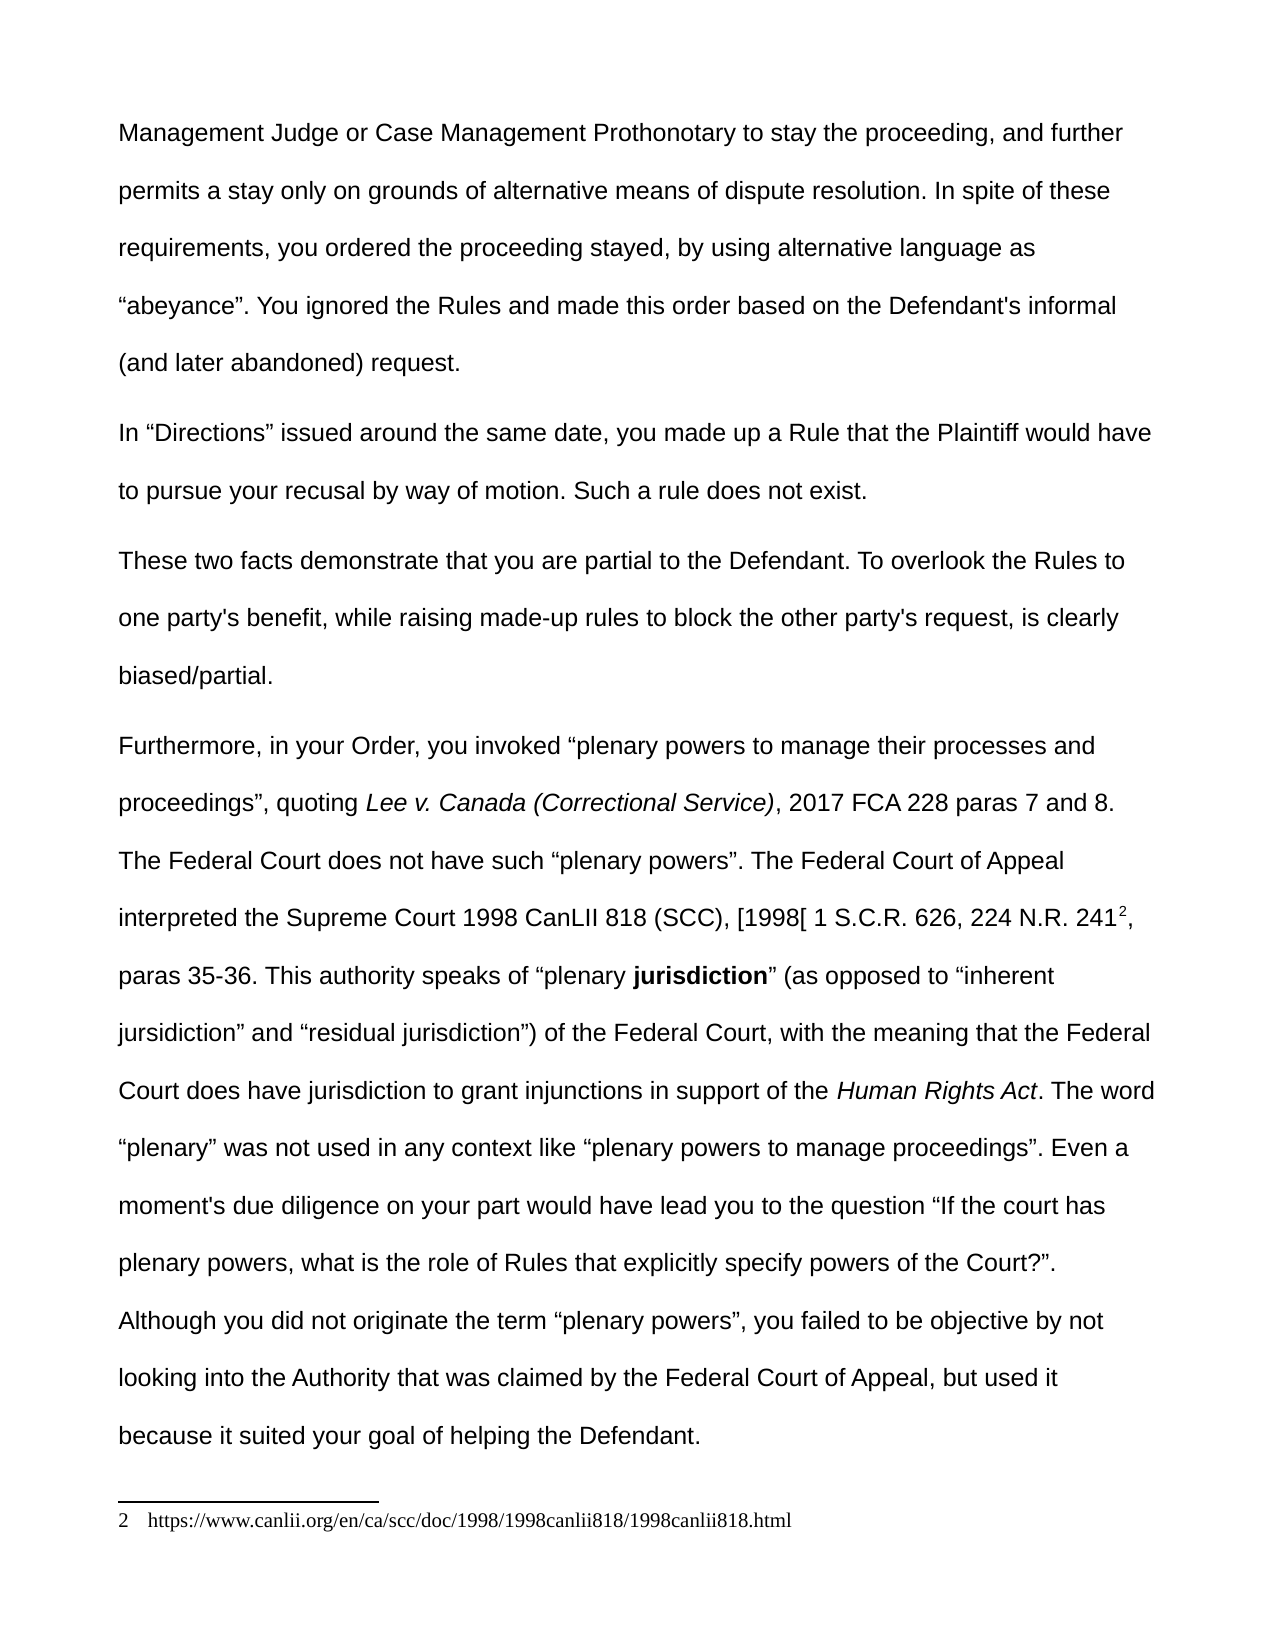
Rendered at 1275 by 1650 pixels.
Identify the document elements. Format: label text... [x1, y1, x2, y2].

text Management Judge or Case Management Prothonotary to stay the proceeding, and further permits a stay only on grounds of alternative means of dispute resolution. In spite of these requirements, you ordered the proceeding stayed, by using alternative language as “abeyance”. You ignored the Rules and made this order based on the Defendant's informal (and later abandoned) request. [118, 118, 1157, 377]
text Furthermore, in your Order, you invoked “plenary powers to manage their processes and proceedings”, quoting Lee v. Canada (Correctional Service), 2017 FCA 228 paras 7 and 8. The Federal Court does not have such “plenary powers”. The Federal Court of Appeal interpreted the Supreme Court 1998 CanLII 818 (SCC), [1998[ 1 S.C.R. 626, 224 N.R. 241, paras 35-36. This authority speaks of “plenary jurisdiction” (as opposed to “inherent jursidiction” and “residual jurisdiction”) of the Federal Court, with the meaning that the Federal Court does have jurisdiction to grant injunctions in support of the Human Rights Act. The word “plenary” was not used in any context like “plenary powers to manage proceedings”. Even a moment's due diligence on your part would have lead you to the question “If the court has plenary powers, what is the role of Rules that explicitly specify powers of the Court?”. Although you did not originate the term “plenary powers”, you failed to be objective by not looking into the Authority that was claimed by the Federal Court of Appeal, but used it because it suited your goal of helping the Defendant. [118, 731, 1157, 1449]
text These two facts demonstrate that you are partial to the Defendant. To overlook the Rules to one party's benefit, while raising made-up rules to block the other party's request, is clearly biased/partial. [118, 546, 1157, 689]
text https://www.canlii.org/en/ca/scc/doc/1998/1998canlii818/1998canlii818.html [118, 1508, 1157, 1532]
text In “Directions” issued around the same date, you made up a Rule that the Plaintiff would have to pursue your recusal by way of motion. Such a rule does not exist. [118, 418, 1157, 504]
